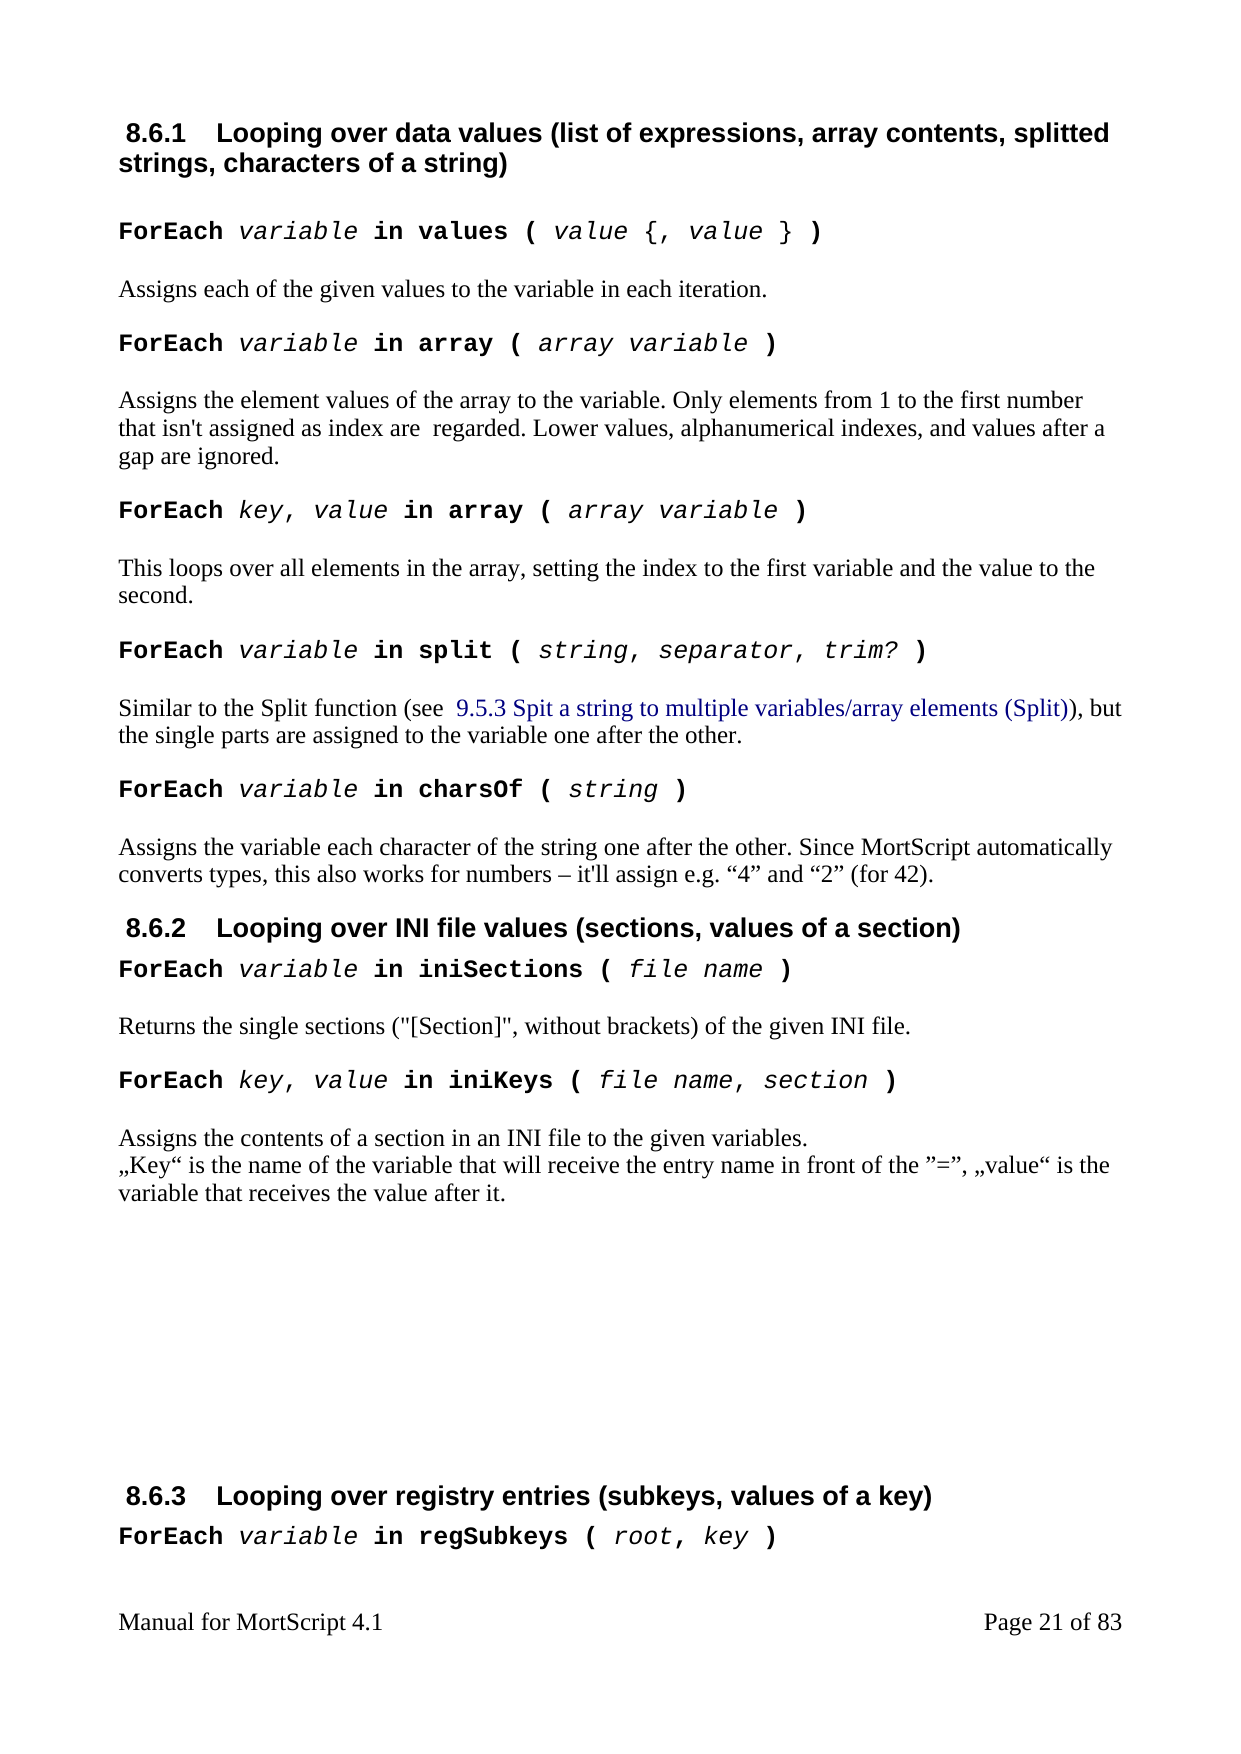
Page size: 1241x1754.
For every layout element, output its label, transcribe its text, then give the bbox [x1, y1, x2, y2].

text „Key“ is the name of the variable that will receive the entry name in front of the ”=”, „value“ is the variable that receives the value after it. [118, 1151, 1122, 1207]
text This loops over all elements in the array, setting the index to the first variable and the value to the second. [118, 554, 1122, 609]
text Assigns each of the given values to the variable in each iteration. [118, 275, 1122, 303]
subtitle Looping over registry entries (subkeys, values of a key) [118, 1481, 1122, 1511]
text ForEach variable in regSubkeys ( root, key ) [118, 1524, 1122, 1552]
text ForEach variable in split ( string, separator, trim? ) [118, 638, 1122, 666]
text ForEach variable in array ( array variable ) [118, 330, 1122, 359]
text ForEach variable in charsOf ( string ) [118, 777, 1122, 805]
subtitle Looping over INI file values (sections, values of a section) [118, 913, 1122, 944]
text ForEach key, value in iniKeys ( file name, section ) [118, 1068, 1122, 1096]
subtitle Looping over data values (list of expressions, array contents, splitted strings, characters of a string) [118, 118, 1122, 179]
text Assigns the element values of the array to the variable. Only elements from 1 to the first number that isn't assigned as index are regarded. Lower values, alphanumerical indexes, and values after a gap are ignored. [118, 386, 1122, 469]
text Returns the single sections ("[Section]", without brackets) of the given INI file. [118, 1012, 1122, 1040]
text ForEach variable in iniSections ( file name ) [118, 956, 1122, 984]
text Assigns the contents of a section in an INI file to the given variables. [118, 1124, 1122, 1151]
text Similar to the Split function (see 9.5.3 Spit a string to multiple variables/array elements (Split)), but the single parts are assigned to the variable one after the other. [118, 694, 1122, 749]
text ForEach key, value in array ( array variable ) [118, 498, 1122, 526]
text Assigns the variable each character of the string one after the other. Since MortScript automatically converts types, this also works for numbers – it'll assign e.g. “4” and “2” (for 42). [118, 833, 1122, 888]
text ForEach variable in values ( value {, value } ) [118, 219, 1122, 247]
